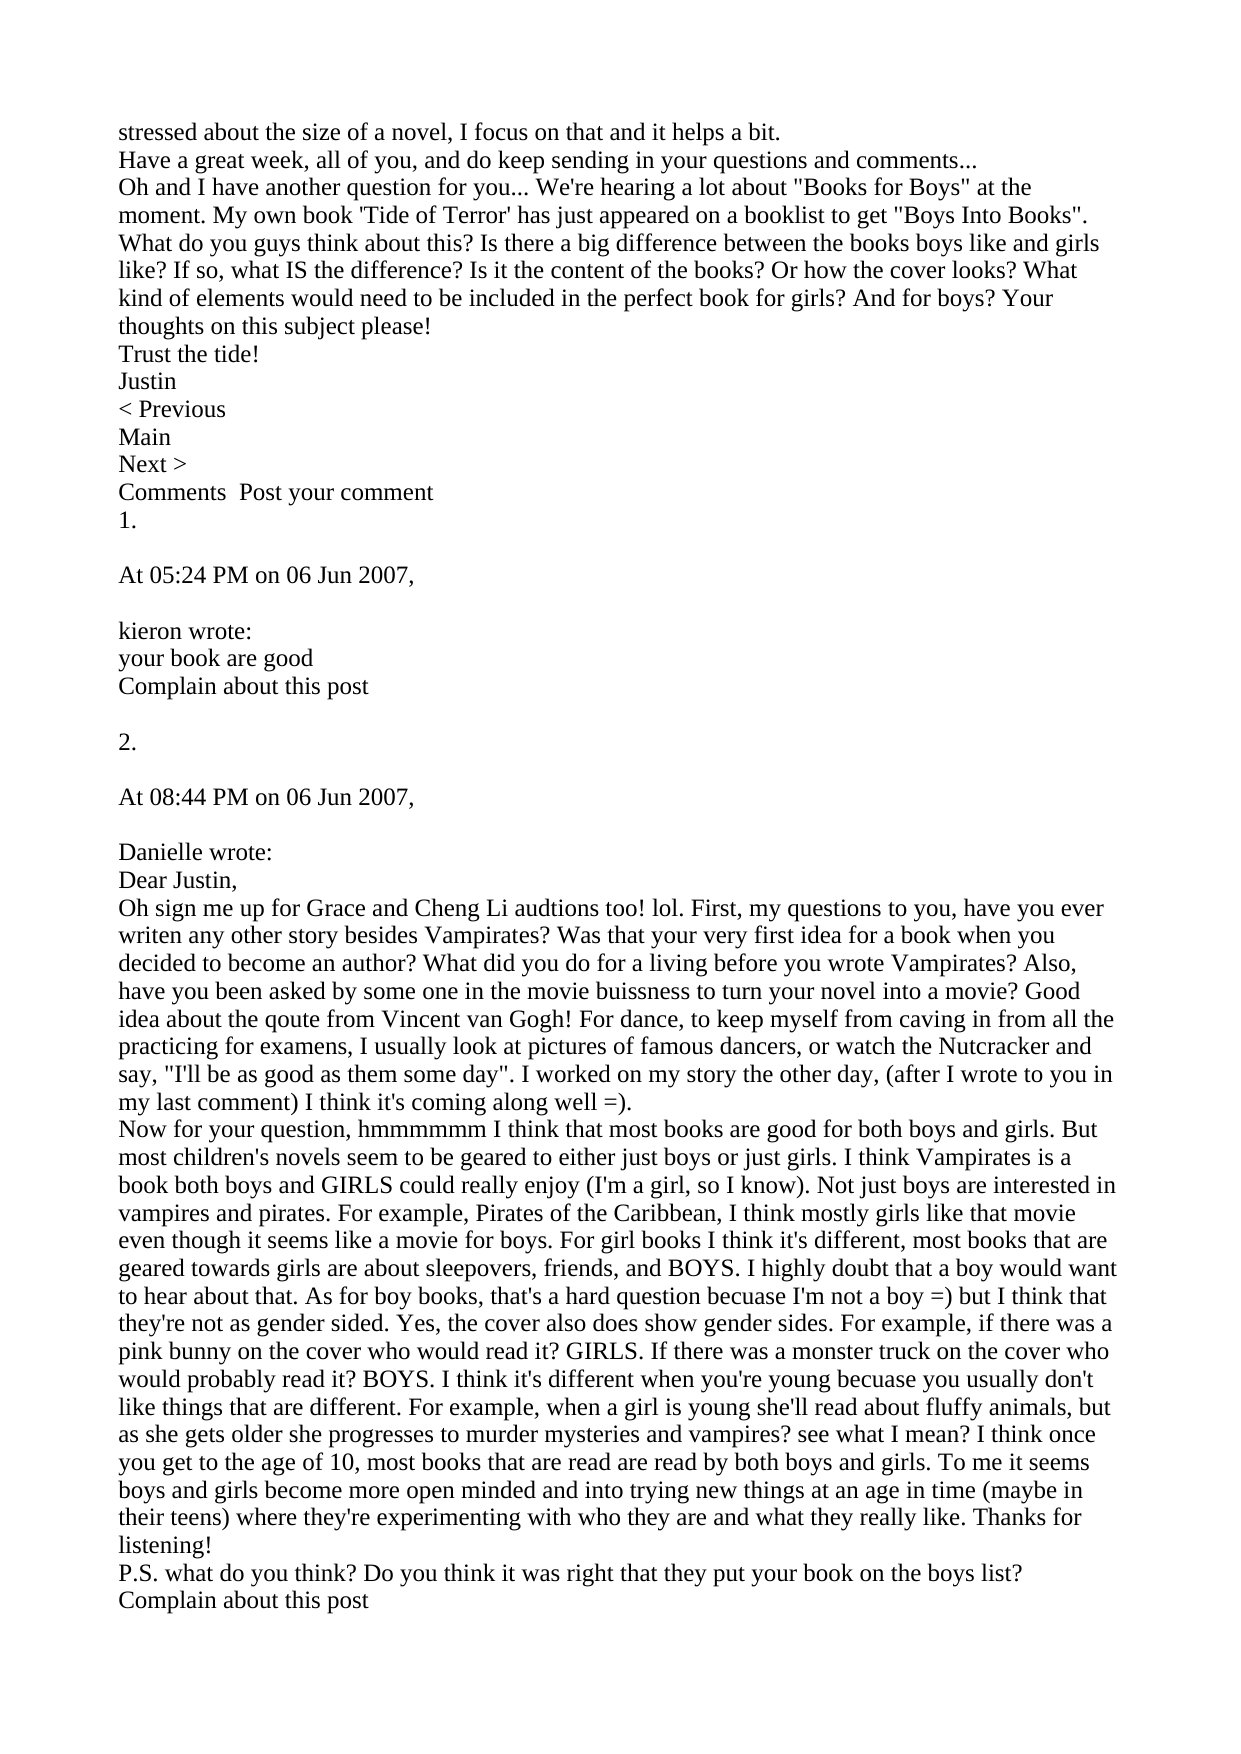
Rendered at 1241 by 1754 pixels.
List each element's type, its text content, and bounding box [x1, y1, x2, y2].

text Comments Post your comment [118, 478, 1122, 506]
text At 05:24 PM on 06 Jun 2007, [118, 561, 1122, 589]
text At 08:44 PM on 06 Jun 2007, [118, 783, 1122, 811]
text Dear Justin, [118, 866, 1122, 894]
text Now for your question, hmmmmmm I think that most books are good for both boys and girls. But most children's novels seem to be geared to either just boys or just girls. I think Vampirates is a book both boys and GIRLS could really enjoy (I'm a girl, so I know). Not just boys are interested in vampires and pirates. For example, Pirates of the Caribbean, I think mostly girls like that movie even though it seems like a movie for boys. For girl books I think it's different, most books that are geared towards girls are about sleepovers, friends, and BOYS. I highly doubt that a boy would want to hear about that. As for boy books, that's a hard question becuase I'm not a boy =) but I think that they're not as gender sided. Yes, the cover also does show gender sides. For example, if there was a pink bunny on the cover who would read it? GIRLS. If there was a monster truck on the cover who would probably read it? BOYS. I think it's different when you're young becuase you usually don't like things that are different. For example, when a girl is young she'll read about fluffy animals, but as she gets older she progresses to murder mysteries and vampires? see what I mean? I think once you get to the age of 10, most books that are read are read by both boys and girls. To me it seems boys and girls become more open minded and into trying new things at an age in time (maybe in their teens) where they're experimenting with who they are and what they really like. Thanks for listening! [118, 1116, 1122, 1559]
text Justin [118, 367, 1122, 395]
text P.S. what do you think? Do you think it was right that they put your book on the boys list? [118, 1559, 1122, 1587]
text Oh sign me up for Grace and Cheng Li audtions too! lol. First, my questions to you, have you ever writen any other story besides Vampirates? Was that your very first idea for a book when you decided to become an author? What did you do for a living before you wrote Vampirates? Also, have you been asked by some one in the movie buissness to turn your novel into a movie? Good idea about the qoute from Vincent van Gogh! For dance, to keep myself from caving in from all the practicing for examens, I usually look at pictures of famous dancers, or watch the Nutcracker and say, "I'll be as good as them some day". I worked on my story the other day, (after I wrote to you in my last comment) I think it's coming along well =). [118, 894, 1122, 1116]
text 2. [118, 728, 1122, 755]
text 1. [118, 506, 1122, 534]
text Trust the tide! [118, 340, 1122, 367]
text Main [118, 423, 1122, 451]
text Oh and I have another question for you... We're hearing a lot about "Books for Boys" at the moment. My own book 'Tide of Terror' has just appeared on a booklist to get "Boys Into Books". What do you guys think about this? Is there a big difference between the books boys like and girls like? If so, what IS the difference? Is it the content of the books? Or how the cover looks? What kind of elements would need to be included in the perfect book for girls? And for boys? Your thoughts on this subject please! [118, 173, 1122, 340]
text stressed about the size of a novel, I focus on that and it helps a bit. [118, 118, 1122, 146]
text kieron wrote: [118, 617, 1122, 644]
text Have a great week, all of you, and do keep sending in your questions and comments... [118, 146, 1122, 173]
text Complain about this post [118, 672, 1122, 700]
text Next > [118, 451, 1122, 478]
text your book are good [118, 644, 1122, 672]
text < Previous [118, 395, 1122, 423]
text Complain about this post [118, 1587, 1122, 1614]
text Danielle wrote: [118, 838, 1122, 866]
